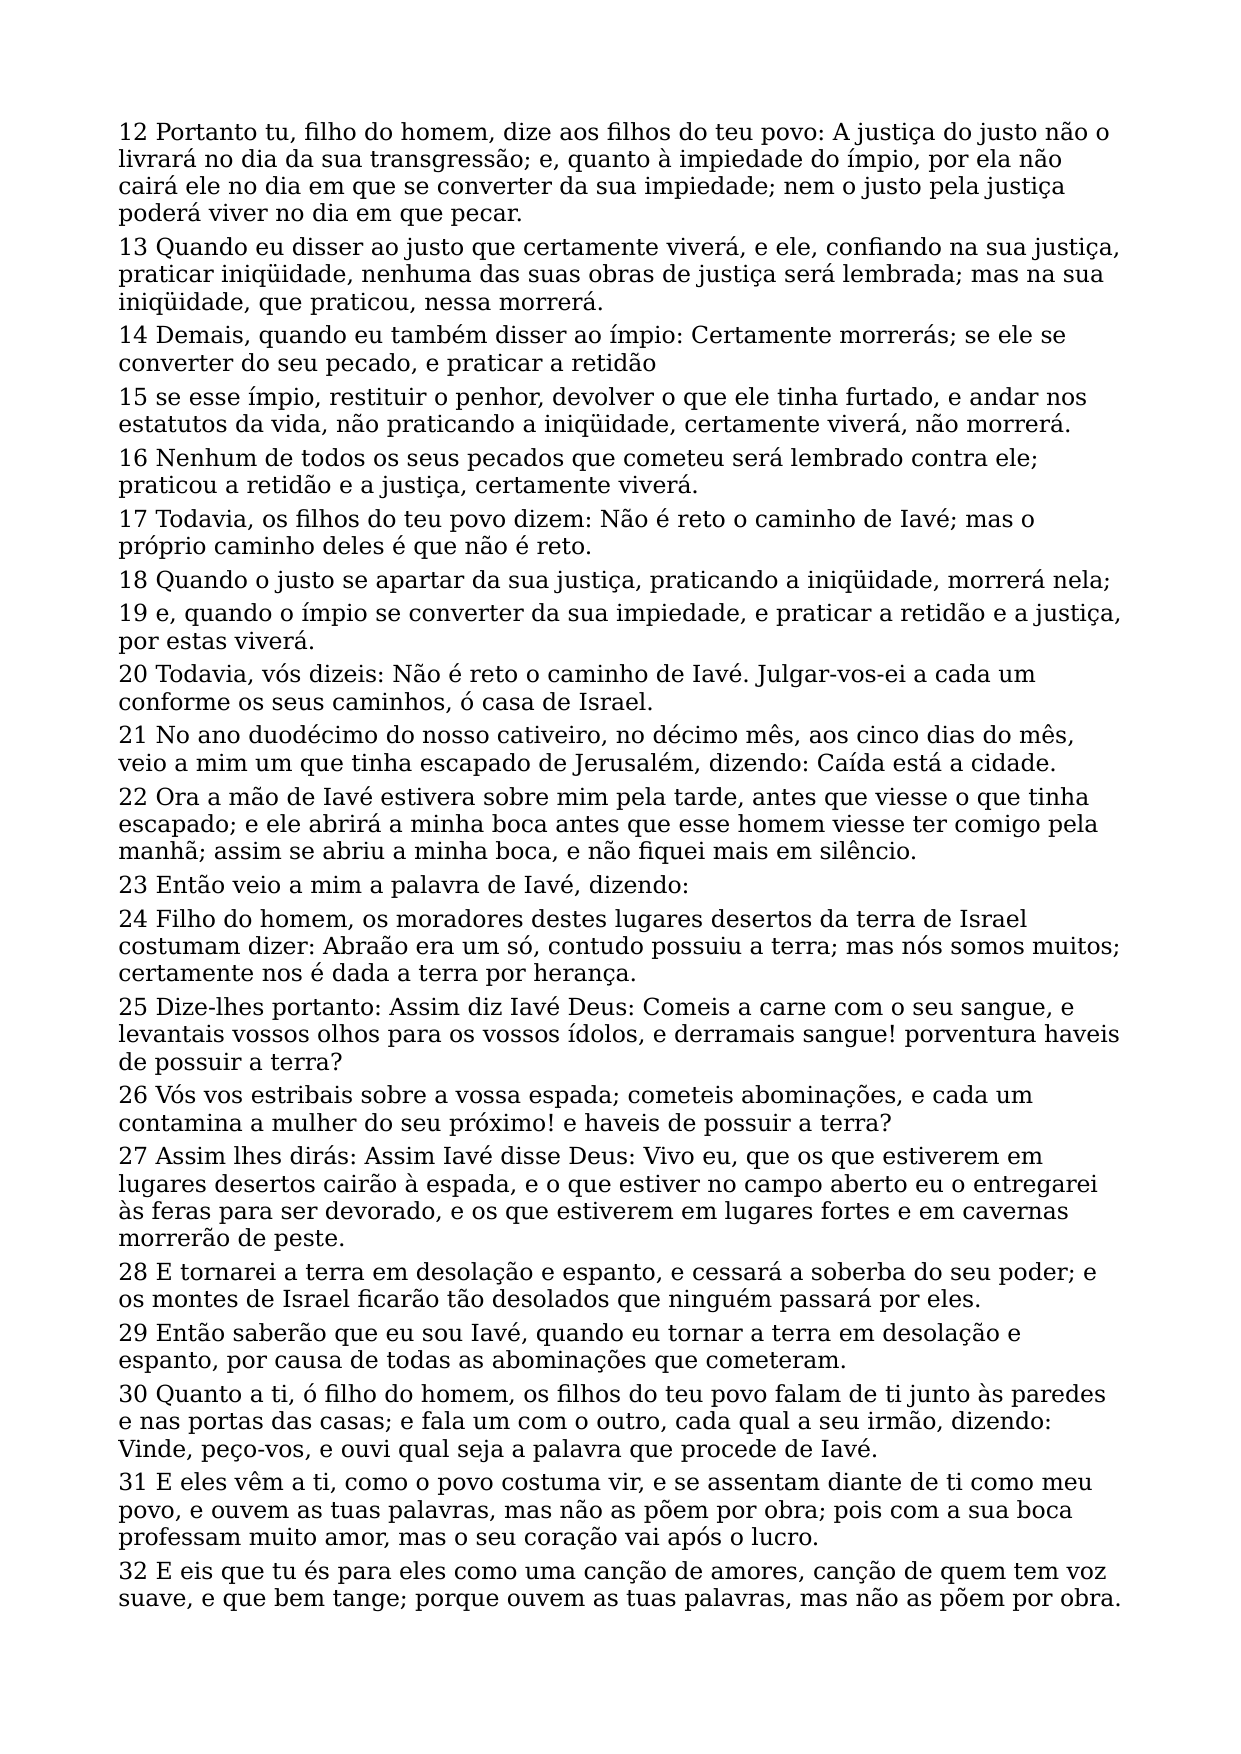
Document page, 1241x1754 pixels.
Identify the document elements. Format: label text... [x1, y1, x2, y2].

text 26 Vós vos estribais sobre a vossa espada; cometeis abominações, e cada um contamina a mulher do seu próximo! e haveis de possuir a terra? [118, 1082, 1122, 1136]
text 24 Filho do homem, os moradores destes lugares desertos da terra de Israel costumam dizer: Abraão era um só, contudo possuiu a terra; mas nós somos muitos; certamente nos é dada a terra por herança. [118, 905, 1122, 987]
text 15 se esse ímpio, restituir o penhor, devolver o que ele tinha furtado, e andar nos estatutos da vida, não praticando a iniqüidade, certamente viverá, não morrerá. [118, 383, 1122, 438]
text 32 E eis que tu és para eles como uma canção de amores, canção de quem tem voz suave, e que bem tange; porque ouvem as tuas palavras, mas não as põem por obra. [118, 1557, 1122, 1612]
text 13 Quando eu disser ao justo que certamente viverá, e ele, confiando na sua justiça, praticar iniqüidade, nenhuma das suas obras de justiça será lembrada; mas na sua iniqüidade, que praticou, nessa morrerá. [118, 234, 1122, 316]
text 17 Todavia, os filhos do teu povo dizem: Não é reto o caminho de Iavé; mas o próprio caminho deles é que não é reto. [118, 505, 1122, 560]
text 21 No ano duodécimo do nosso cativeiro, no décimo mês, aos cinco dias do mês, veio a mim um que tinha escapado de Jerusalém, dizendo: Caída está a cidade. [118, 722, 1122, 777]
text 31 E eles vêm a ti, como o povo costuma vir, e se assentam diante de ti como meu povo, e ouvem as tuas palavras, mas não as põem por obra; pois com a sua boca professam muito amor, mas o seu coração vai após o lucro. [118, 1469, 1122, 1551]
text 25 Dize-lhes portanto: Assim diz Iavé Deus: Comeis a carne com o seu sangue, e levantais vossos olhos para os vossos ídolos, e derramais sangue! porventura haveis de possuir a terra? [118, 993, 1122, 1075]
text 23 Então veio a mim a palavra de Iavé, dizendo: [118, 871, 1122, 899]
text 12 Portanto tu, filho do homem, dize aos filhos do teu povo: A justiça do justo não o livrará no dia da sua transgressão; e, quanto à impiedade do ímpio, por ela não cairá ele no dia em que se converter da sua impiedade; nem o justo pela justiça poderá viver no dia em que pecar. [118, 118, 1122, 227]
text 27 Assim lhes dirás: Assim Iavé disse Deus: Vivo eu, que os que estiverem em lugares desertos cairão à espada, e o que estiver no campo aberto eu o entregarei às feras para ser devorado, e os que estiverem em lugares fortes e em cavernas morrerão de peste. [118, 1143, 1122, 1252]
text 20 Todavia, vós dizeis: Não é reto o caminho de Iavé. Julgar-vos-ei a cada um conforme os seus caminhos, ó casa de Israel. [118, 661, 1122, 716]
text 18 Quando o justo se apartar da sua justiça, praticando a iniqüidade, morrerá nela; [118, 566, 1122, 593]
text 14 Demais, quando eu também disser ao ímpio: Certamente morrerás; se ele se converter do seu pecado, e praticar a retidão [118, 322, 1122, 377]
text 29 Então saberão que eu sou Iavé, quando eu tornar a terra em desolação e espanto, por causa de todas as abominações que cometeram. [118, 1319, 1122, 1374]
text 19 e, quando o ímpio se converter da sua impiedade, e praticar a retidão e a justiça, por estas viverá. [118, 600, 1122, 654]
text 30 Quanto a ti, ó filho do homem, os filhos do teu povo falam de ti junto às paredes e nas portas das casas; e fala um com o outro, cada qual a seu irmão, dizendo: Vinde, peço-vos, e ouvi qual seja a palavra que procede de Iavé. [118, 1381, 1122, 1462]
text 28 E tornarei a terra em desolação e espanto, e cessará a soberba do seu poder; e os montes de Israel ficarão tão desolados que ninguém passará por eles. [118, 1258, 1122, 1313]
text 16 Nenhum de todos os seus pecados que cometeu será lembrado contra ele; praticou a retidão e a justiça, certamente viverá. [118, 444, 1122, 499]
text 22 Ora a mão de Iavé estivera sobre mim pela tarde, antes que viesse o que tinha escapado; e ele abrirá a minha boca antes que esse homem viesse ter comigo pela manhã; assim se abriu a minha boca, e não fiquei mais em silêncio. [118, 783, 1122, 865]
